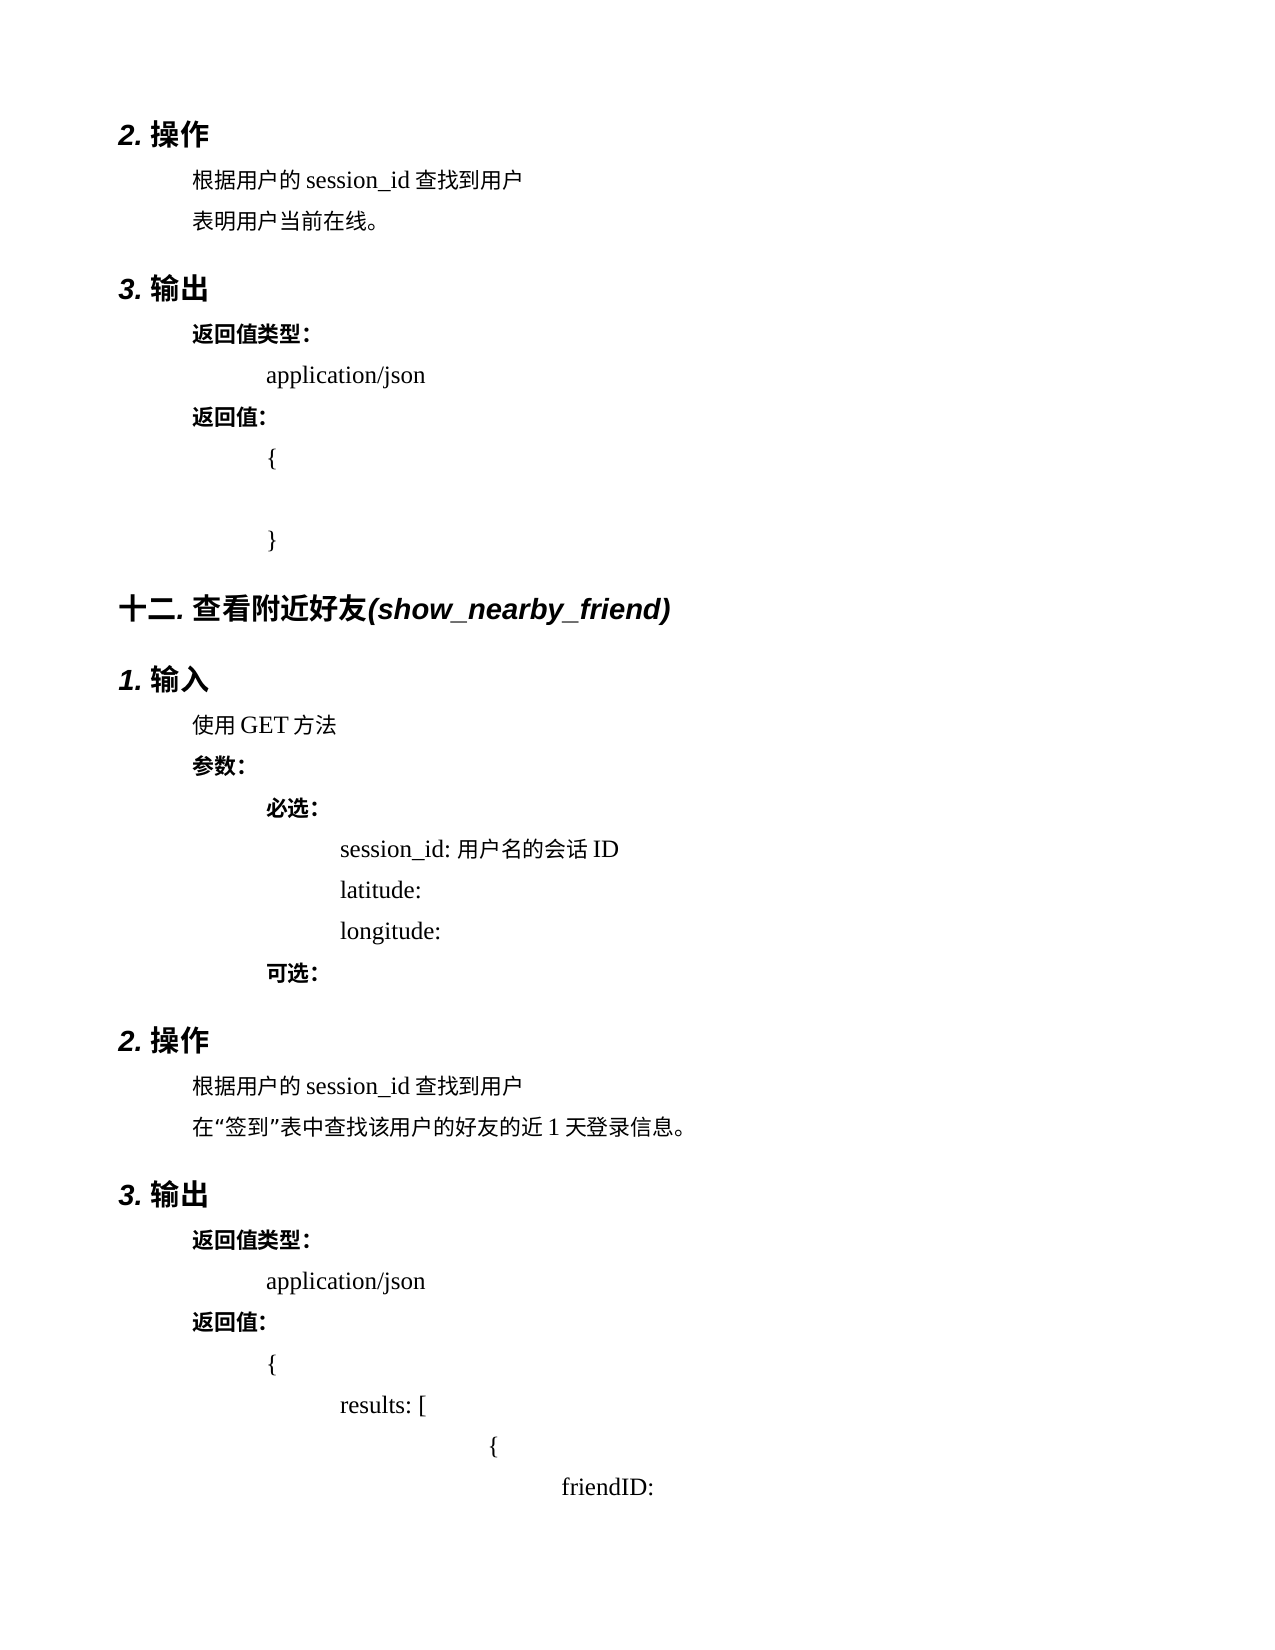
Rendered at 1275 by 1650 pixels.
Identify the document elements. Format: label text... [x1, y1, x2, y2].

text 根据用户的session_id查找到用户 [118, 1071, 1157, 1099]
text 返回值类型： [118, 1225, 1157, 1254]
text 必选： [118, 793, 1157, 821]
subtitle 1. 输入 [118, 663, 1157, 698]
text { [118, 1349, 1157, 1377]
text session_id: 用户名的会话ID [118, 834, 1157, 863]
text longitude: [118, 916, 1157, 945]
text { [118, 1431, 1157, 1460]
text 返回值： [118, 402, 1157, 430]
text 返回值类型： [118, 319, 1157, 348]
text 根据用户的session_id查找到用户 [118, 165, 1157, 194]
text 可选： [118, 958, 1157, 986]
text 返回值： [118, 1307, 1157, 1336]
text application/json [118, 360, 1157, 389]
subtitle 2. 操作 [118, 118, 1157, 152]
text 在“签到”表中查找该用户的好友的近1天登录信息。 [118, 1112, 1157, 1141]
text } [118, 525, 1157, 554]
subtitle 2. 操作 [118, 1024, 1157, 1058]
subtitle 3. 输出 [118, 272, 1157, 307]
subtitle 3. 输出 [118, 1178, 1157, 1212]
subtitle 十二. 查看附近好友(show_nearby_friend) [118, 592, 1157, 626]
text { [118, 443, 1157, 472]
text 使用GET方法 [118, 710, 1157, 739]
text application/json [118, 1266, 1157, 1295]
text friendID: [118, 1472, 1157, 1501]
text latitude: [118, 875, 1157, 904]
text results: [ [118, 1390, 1157, 1419]
text 表明用户当前在线。 [118, 206, 1157, 235]
text 参数： [118, 751, 1157, 780]
